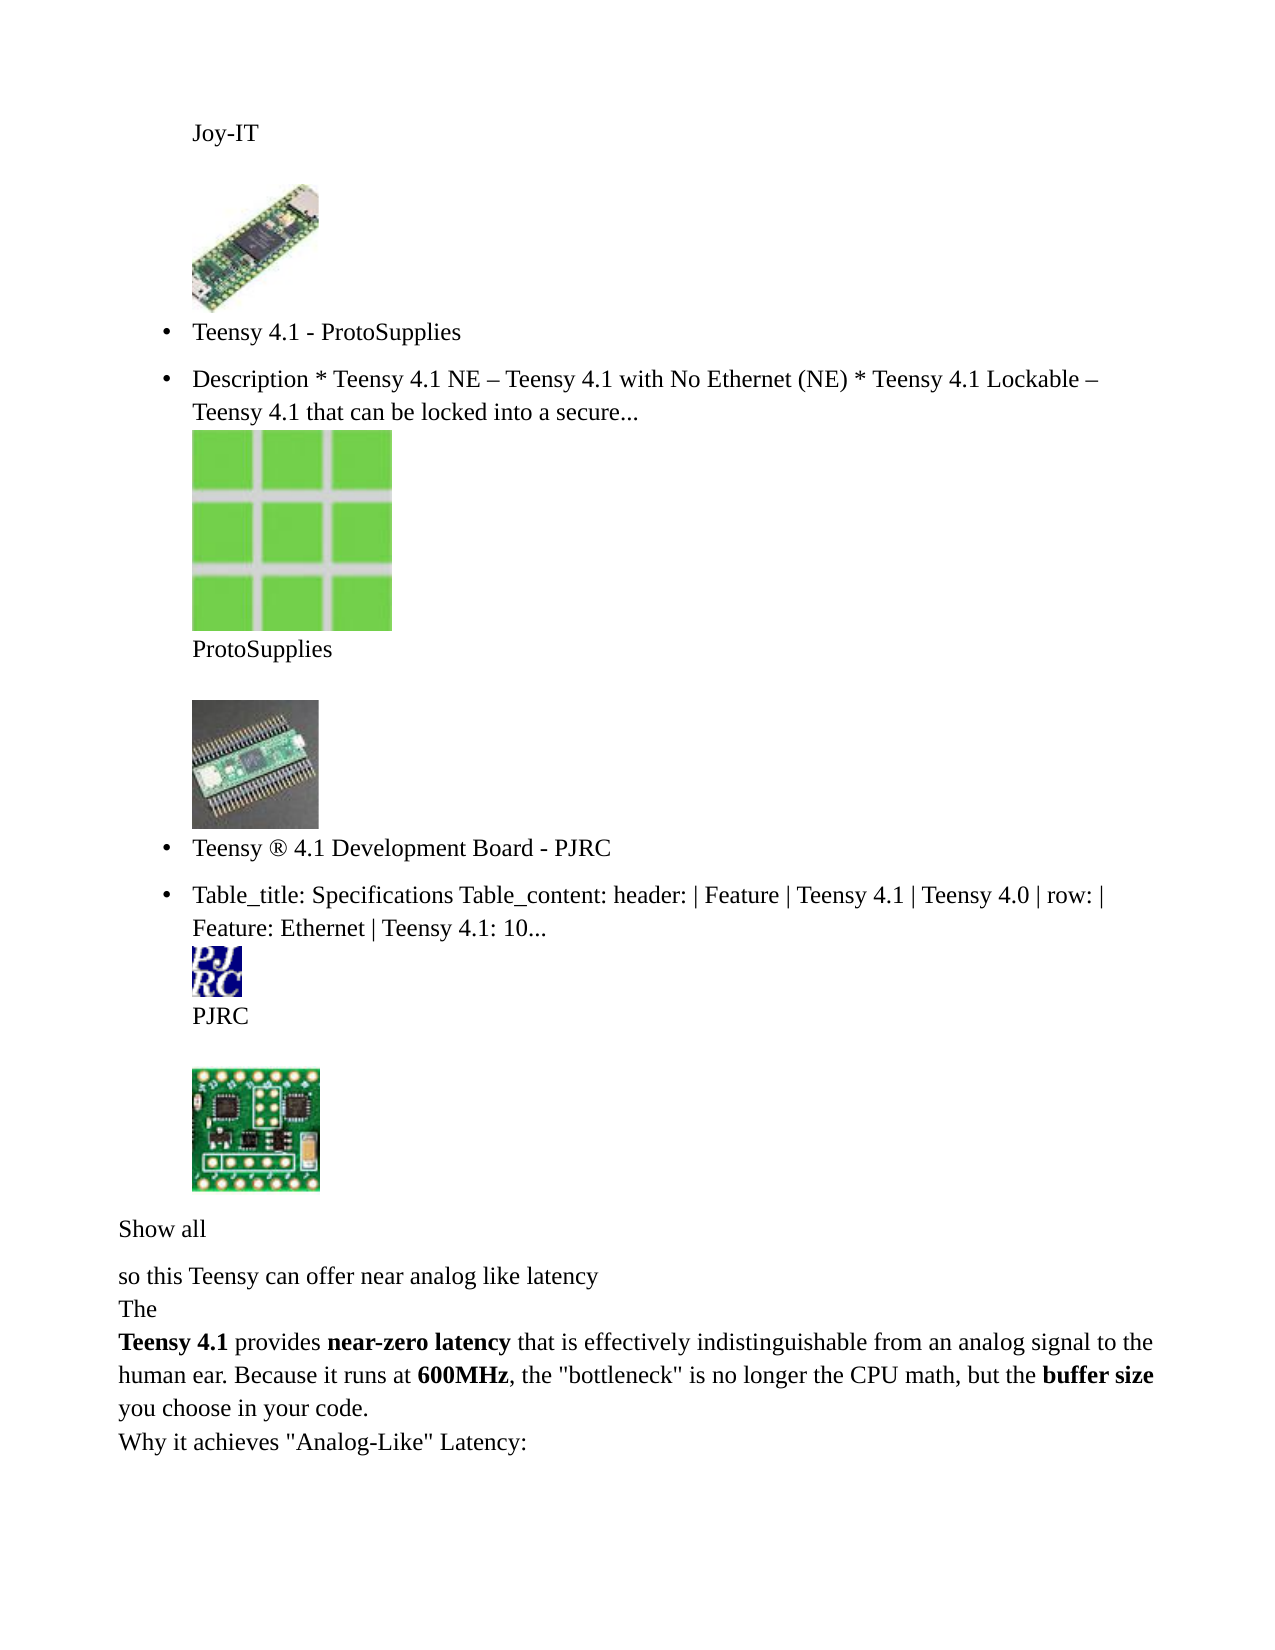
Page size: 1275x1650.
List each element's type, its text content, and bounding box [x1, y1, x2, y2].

list ProtoSupplies [162, 634, 1157, 663]
list Table_title: Specifications Table_content: header: | Feature | Teensy 4.1 | Teensy 4.0 | row: | Feature: Ethernet | Teensy 4.1: 10... [162, 881, 1157, 942]
picture [192, 946, 242, 997]
text Why it achieves "Analog-Like" Latency: [118, 1427, 1157, 1455]
list PJRC [162, 1001, 1157, 1029]
text so this Teensy can offer near analog like latency [118, 1261, 1157, 1290]
list Teensy 4.1 - ProtoSupplies [162, 317, 1157, 345]
list Joy-IT [162, 118, 1157, 147]
text The [118, 1294, 1157, 1323]
text Show all [118, 1214, 1157, 1243]
picture [192, 430, 392, 631]
picture [192, 184, 319, 313]
picture [192, 700, 319, 829]
picture [192, 1066, 320, 1195]
text Teensy 4.1 provides near-zero latency that is effectively indistinguishable from an analog signal to the human ear. Because it runs at 600MHz, the "bottleneck" is no longer the CPU math, but the buffer size you choose in your code. [118, 1327, 1157, 1422]
list Description * Teensy 4.1 NE – Teensy 4.1 with No Ethernet (NE) * Teensy 4.1 Lockable – Teensy 4.1 that can be locked into a secure... [162, 364, 1157, 426]
list Teensy ® 4.1 Development Board - PJRC [162, 833, 1157, 862]
